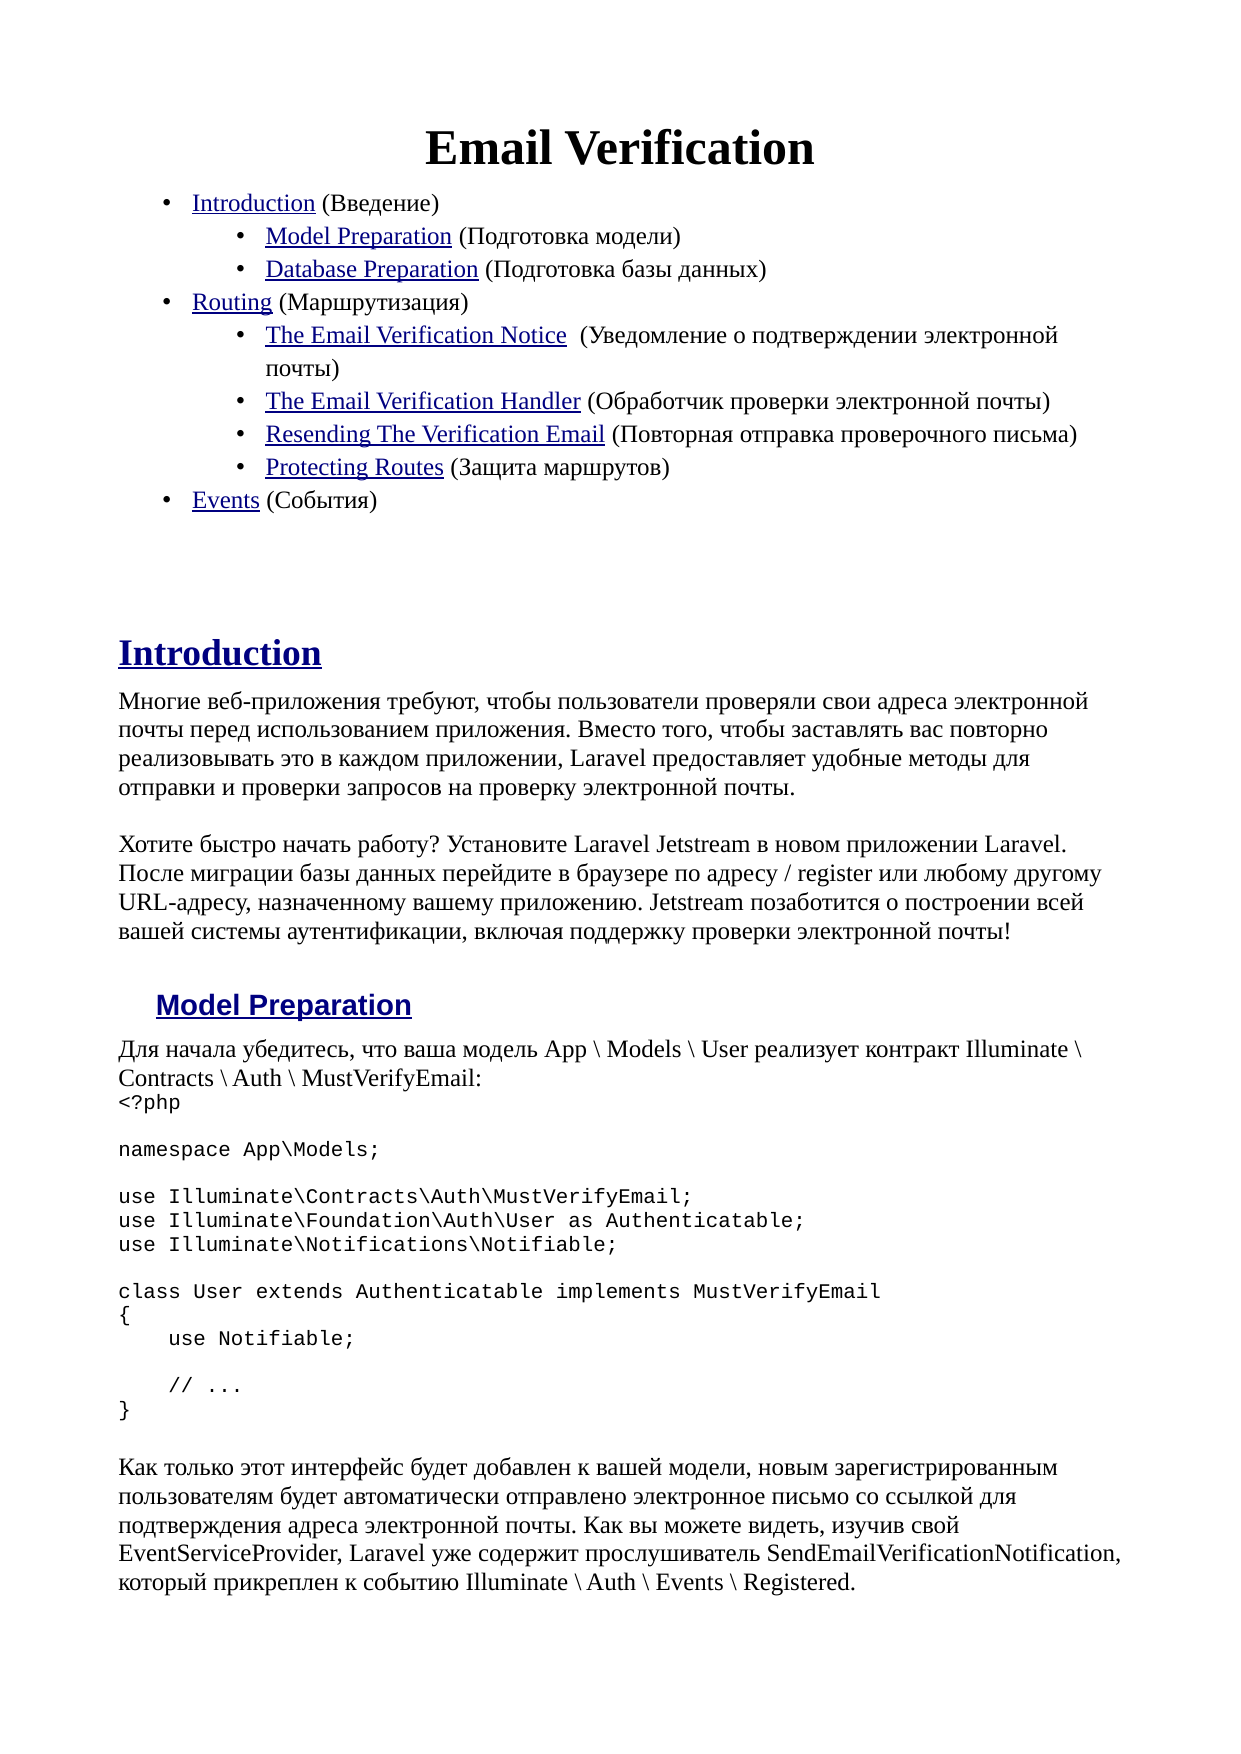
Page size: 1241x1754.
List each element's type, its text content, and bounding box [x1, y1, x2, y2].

subtitle Email Verification [118, 118, 1122, 176]
text use Illuminate\Contracts\Auth\MustVerifyEmail; [118, 1186, 1122, 1210]
subtitle Model Preparation [156, 988, 1122, 1022]
list Introduction (Введение) [162, 188, 1122, 217]
text class User extends Authenticatable implements MustVerifyEmail [118, 1281, 1122, 1304]
list Protecting Routes (Защита маршрутов) [236, 452, 1122, 481]
list Model Preparation (Подготовка модели) [236, 221, 1122, 250]
list Resending The Verification Email (Повторная отправка проверочного письма) [236, 419, 1122, 448]
text use Illuminate\Foundation\Auth\User as Authenticatable; [118, 1210, 1122, 1233]
text // ... [118, 1375, 1122, 1399]
list The Email Verification Notice (Уведомление о подтверждении электронной почты) [236, 320, 1122, 382]
text Многие веб-приложения требуют, чтобы пользователи проверяли свои адреса электронной почты перед использованием приложения. Вместо того, чтобы заставлять вас повторно реализовывать это в каждом приложении, Laravel предоставляет удобные методы для отправки и проверки запросов на проверку электронной почты. Хотите быстро начать работу? Установите Laravel Jetstream в новом приложении Laravel. После миграции базы данных перейдите в браузере по адресу / register или любому другому URL-адресу, назначенному вашему приложению. Jetstream позаботится о построении всей вашей системы аутентификации, включая поддержку проверки электронной почты! [118, 686, 1122, 944]
list Routing (Маршрутизация) [162, 287, 1122, 316]
text } [118, 1399, 1122, 1423]
subtitle Introduction [118, 630, 1122, 673]
text { [118, 1304, 1122, 1328]
list Database Preparation (Подготовка базы данных) [236, 254, 1122, 283]
text Для начала убедитесь, что ваша модель App \ Models \ User реализует контракт Illuminate \ Contracts \ Auth \ MustVerifyEmail: [118, 1034, 1122, 1092]
text namespace App\Models; [118, 1139, 1122, 1163]
text Как только этот интерфейс будет добавлен к вашей модели, новым зарегистрированным пользователям будет автоматически отправлено электронное письмо со ссылкой для подтверждения адреса электронной почты. Как вы можете видеть, изучив свой EventServiceProvider, Laravel уже содержит прослушиватель SendEmailVerificationNotification, который прикреплен к событию Illuminate \ Auth \ Events \ Registered. [118, 1452, 1122, 1625]
list The Email Verification Handler (Обработчик проверки электронной почты) [236, 386, 1122, 415]
text <?php [118, 1092, 1122, 1115]
list Events (События) [162, 485, 1122, 514]
text use Illuminate\Notifications\Notifiable; [118, 1233, 1122, 1257]
text use Notifiable; [118, 1328, 1122, 1352]
